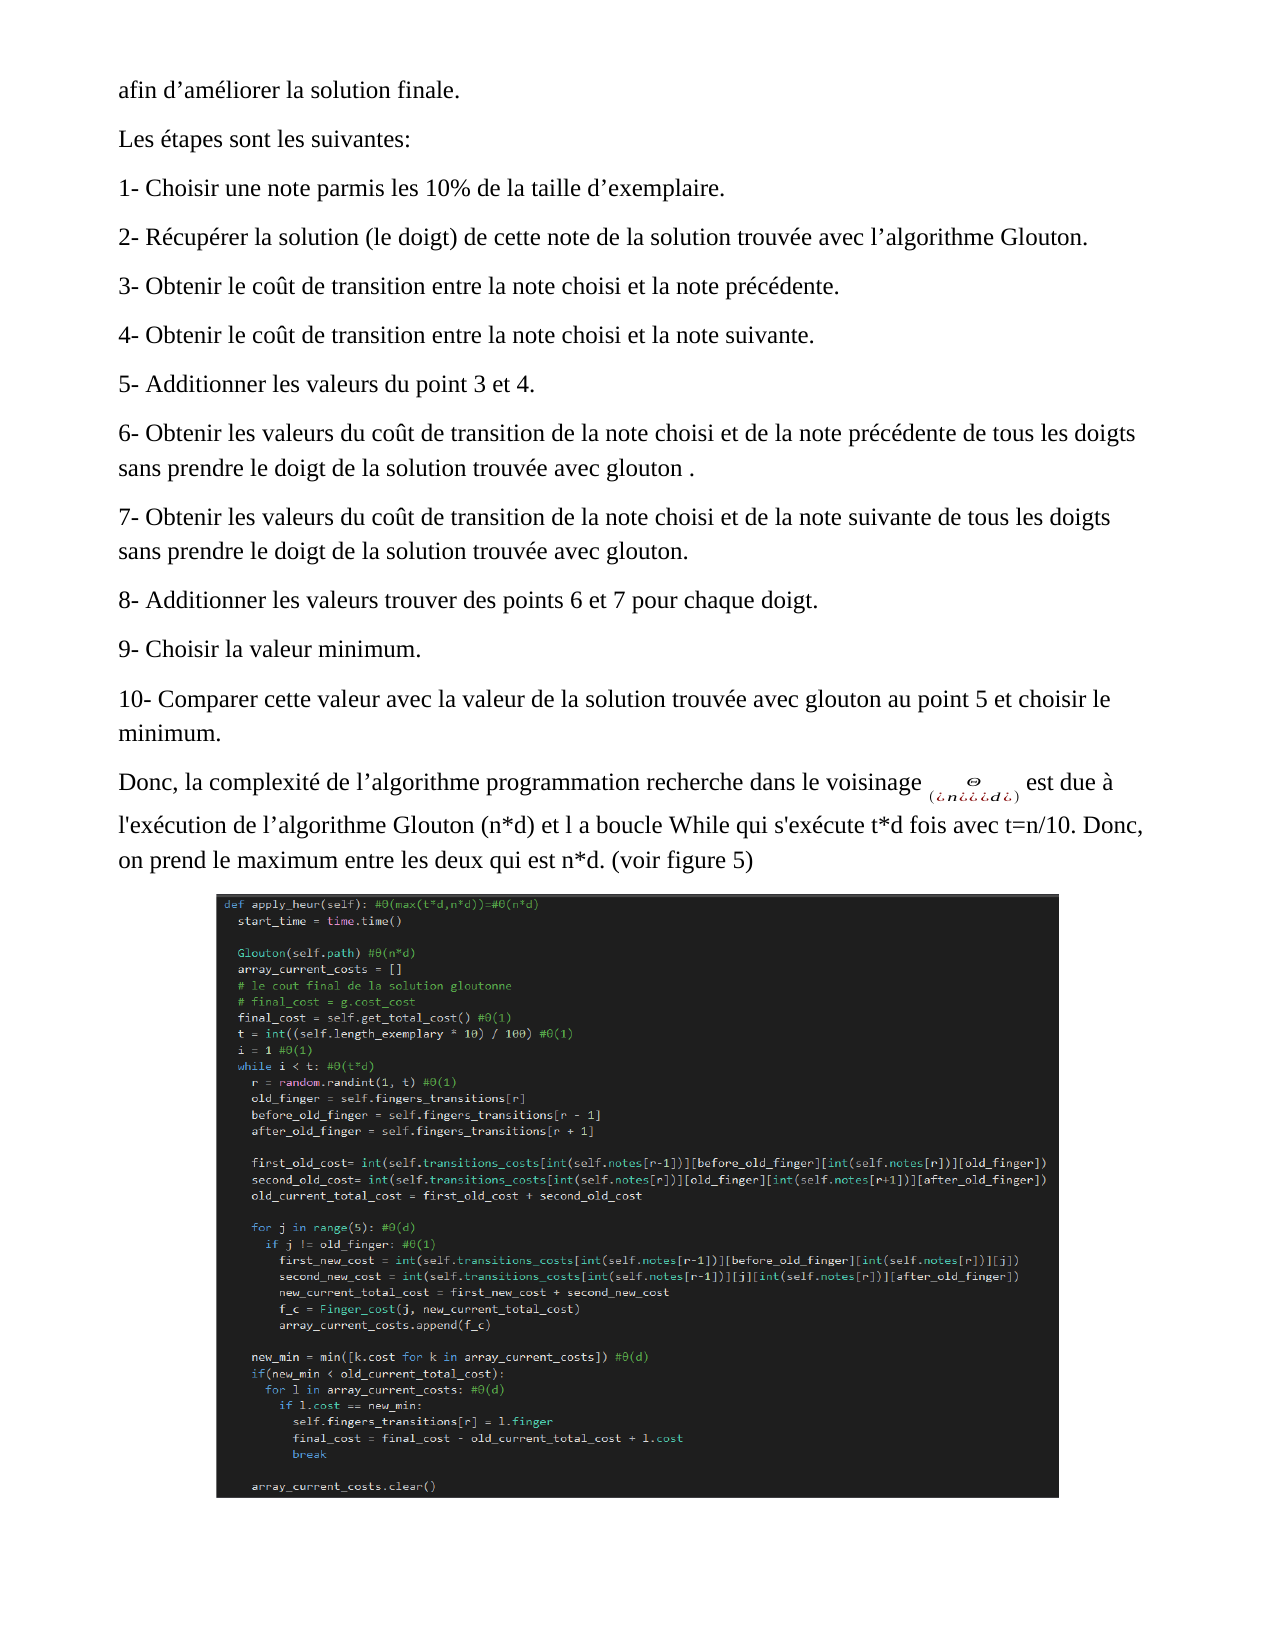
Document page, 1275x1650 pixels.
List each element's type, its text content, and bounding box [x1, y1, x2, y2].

text 3- Obtenir le coût de transition entre la note choisi et la note précédente. [118, 271, 1157, 300]
text 8- Additionner les valeurs trouver des points 6 et 7 pour chaque doigt. [118, 586, 1157, 614]
text 4- Obtenir le coût de transition entre la note choisi et la note suivante. [118, 320, 1157, 349]
text Donc, la complexité de l’algorithme programmation recherche dans le voisinage est due à l'exécution de l’algorithme Glouton (n*d) et l a boucle While qui s'exécute t*d fois avec t=n/10. Donc, on prend le maximum entre les deux qui est n*d. (voir figure 5) [118, 767, 1157, 874]
text afin d’améliorer la solution finale. [118, 75, 1157, 104]
text 5- Additionner les valeurs du point 3 et 4. [118, 369, 1157, 398]
text 1- Choisir une note parmis les 10% de la taille d’exemplaire. [118, 173, 1157, 202]
text 7- Obtenir les valeurs du coût de transition de la note choisi et de la note suivante de tous les doigts sans prendre le doigt de la solution trouvée avec glouton. [118, 502, 1157, 565]
text 9- Choisir la valeur minimum. [118, 634, 1157, 663]
text 2- Récupérer la solution (le doigt) de cette note de la solution trouvée avec l’algorithme Glouton. [118, 222, 1157, 251]
text 6- Obtenir les valeurs du coût de transition de la note choisi et de la note précédente de tous les doigts sans prendre le doigt de la solution trouvée avec glouton . [118, 418, 1157, 482]
text Les étapes sont les suivantes: [118, 124, 1157, 153]
text 10- Comparer cette valeur avec la valeur de la solution trouvée avec glouton au point 5 et choisir le minimum. [118, 684, 1157, 747]
